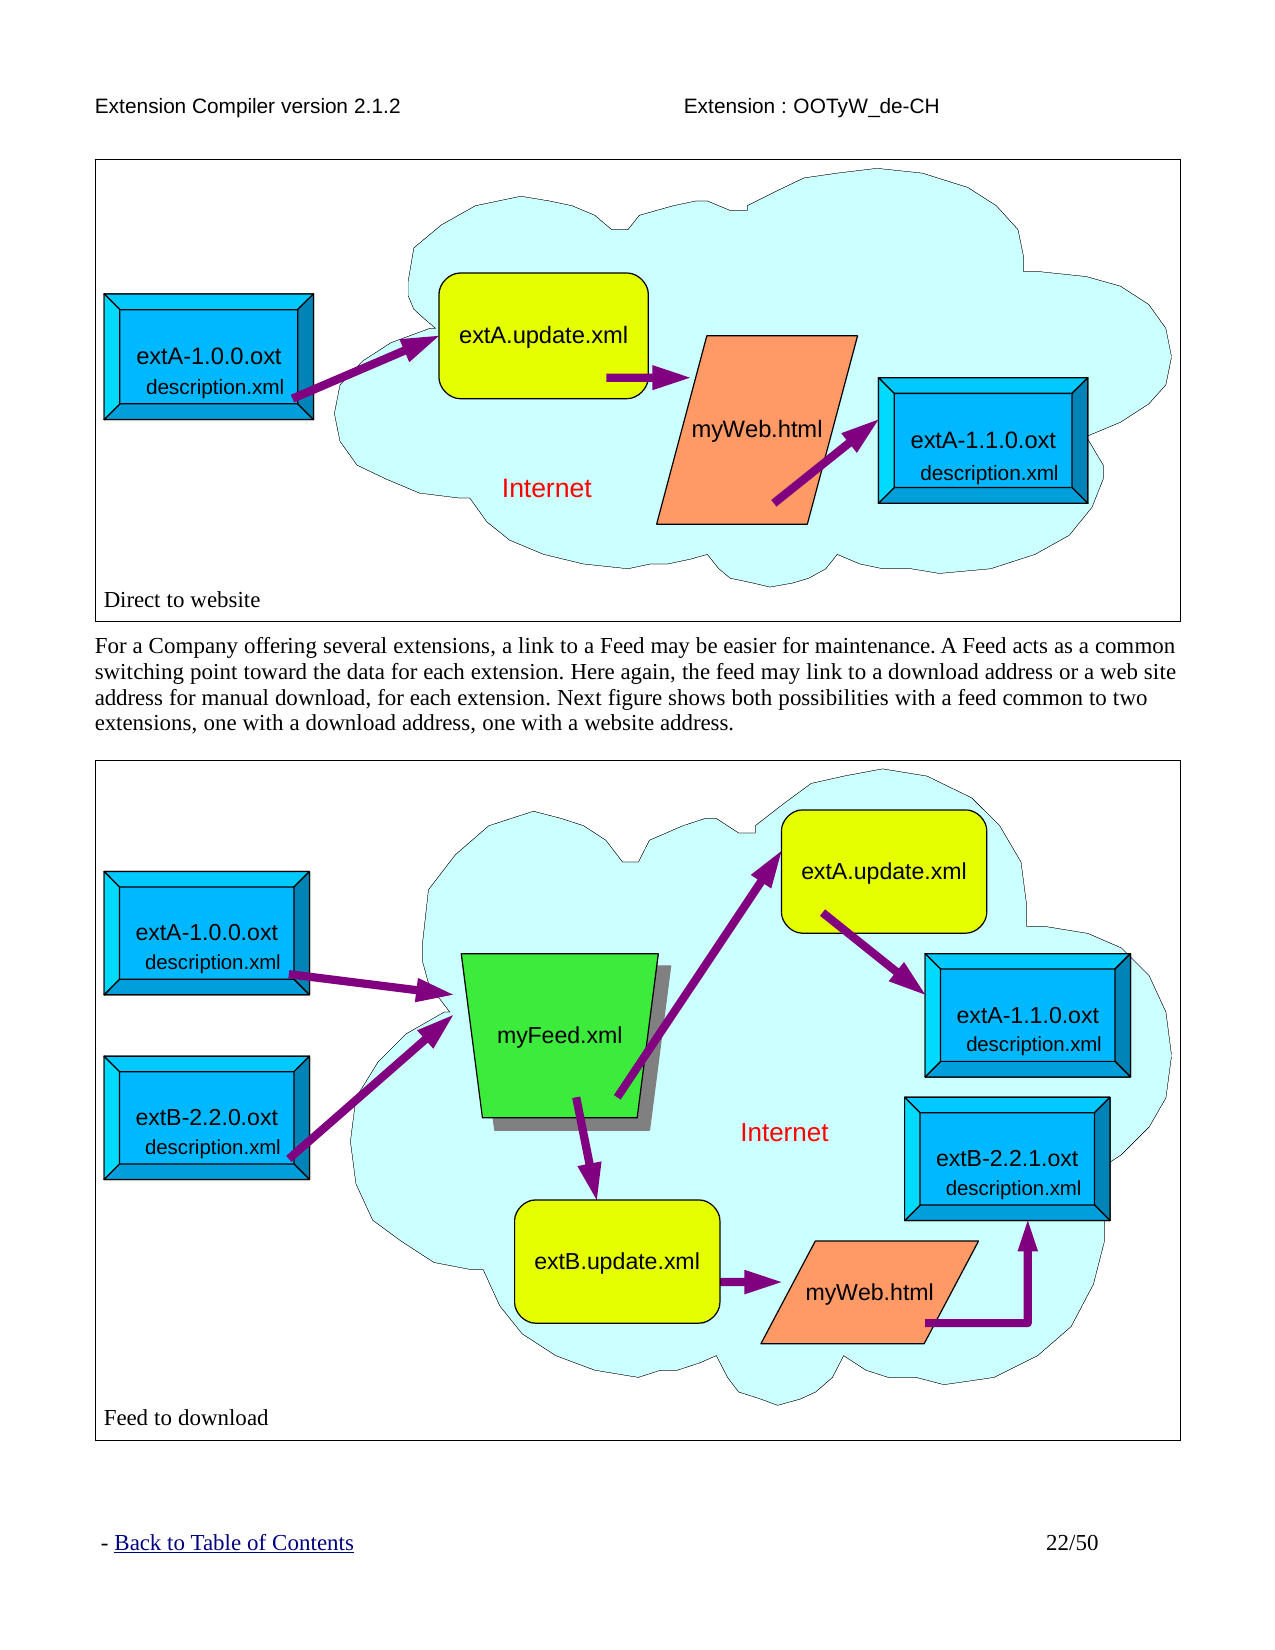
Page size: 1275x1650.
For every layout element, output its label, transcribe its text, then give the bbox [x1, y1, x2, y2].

text For a Company offering several extensions, a link to a Feed may be easier for maintenance. A Feed acts as a common switching point toward the data for each extension. Here again, the feed may link to a download address or a web site address for manual download, for each extension. Next figure shows both possibilities with a feed common to two extensions, one with a download address, one with a website address. [94, 160, 1181, 736]
text Feed to download [103, 1061, 1172, 1431]
text Feed to download [891, 769, 1172, 1050]
text Direct to website [103, 361, 1172, 613]
text Direct to website [103, 168, 870, 383]
text Feed to download [103, 769, 875, 985]
text Direct to website [885, 168, 1172, 353]
text Feed to download [103, 982, 448, 1133]
text [94, 147, 1181, 159]
